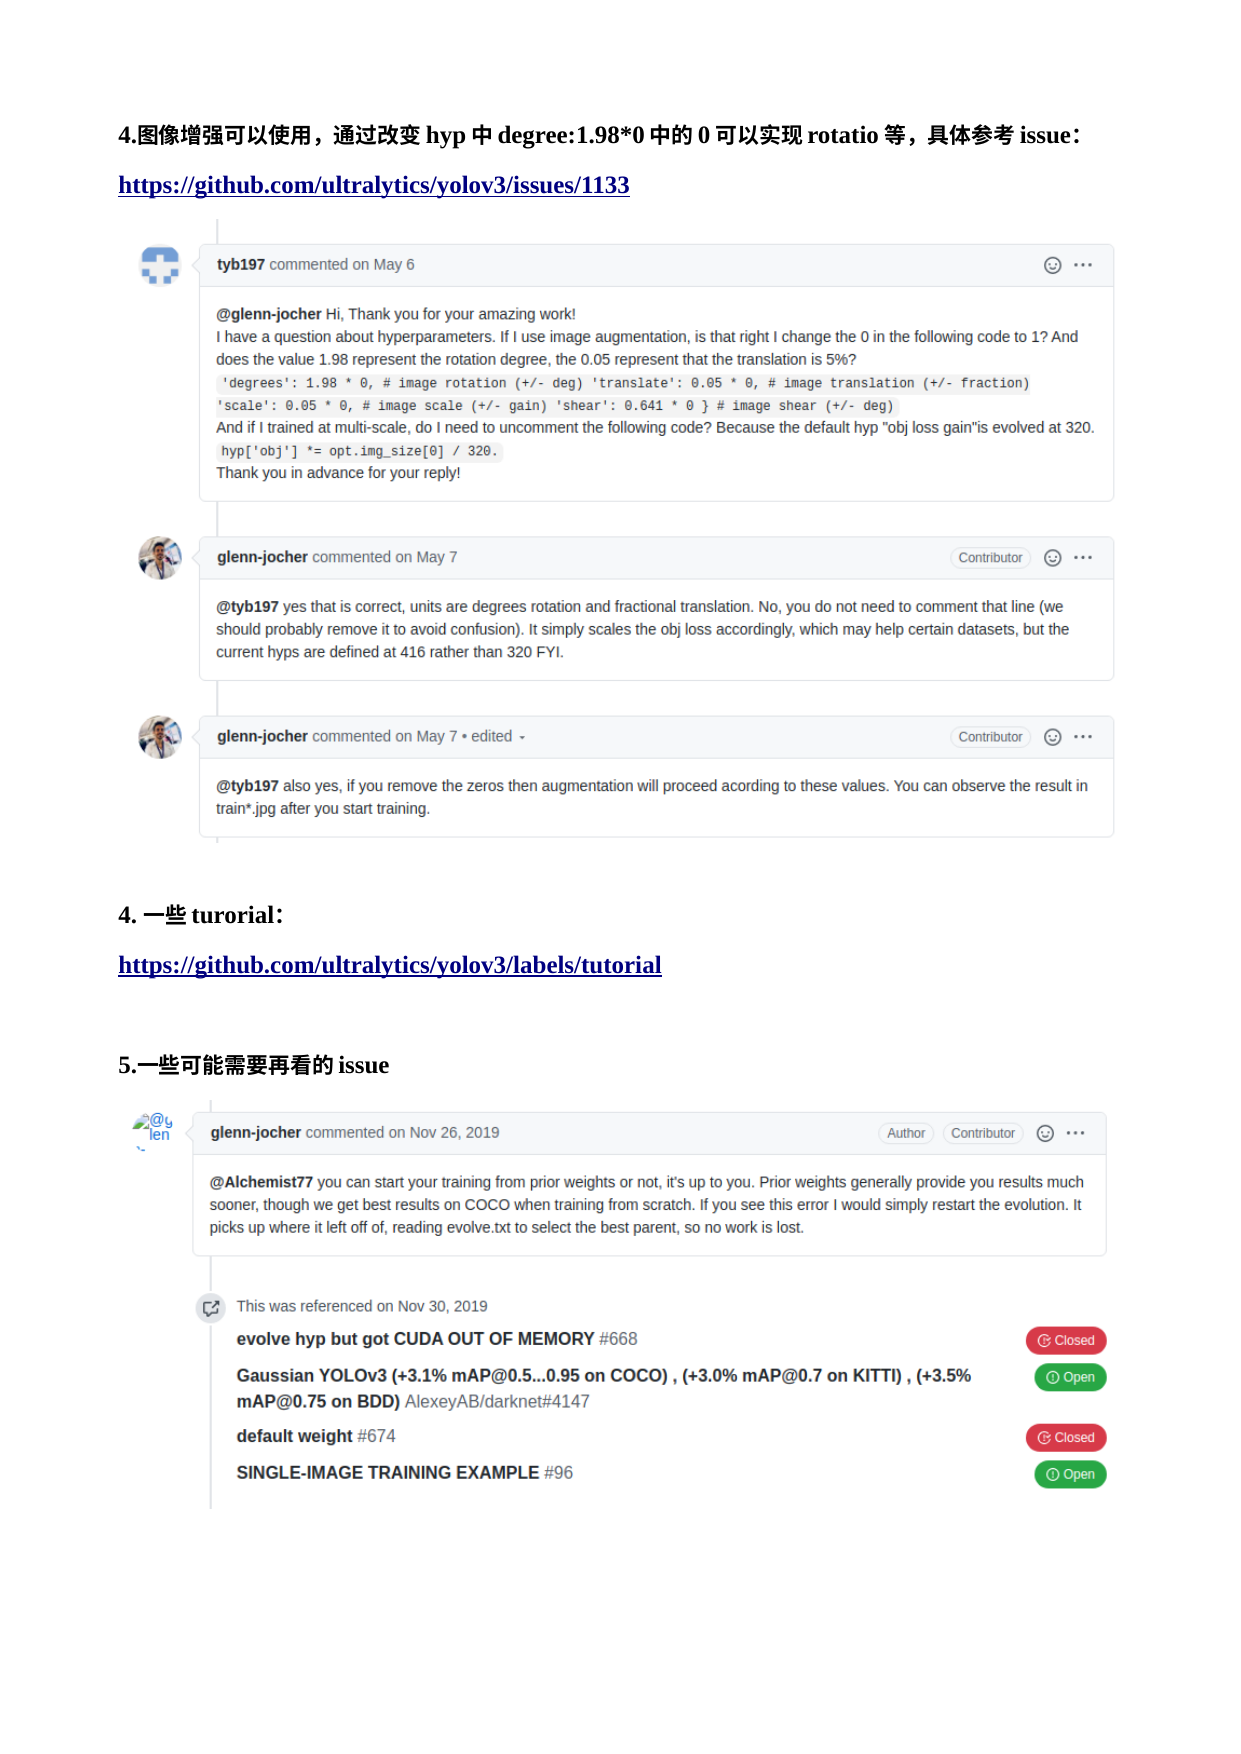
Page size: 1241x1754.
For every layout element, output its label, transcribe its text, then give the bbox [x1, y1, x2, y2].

text 4. 一些turorial： [118, 898, 1122, 929]
text https://github.com/ultralytics/yolov3/issues/1133 [118, 171, 1122, 199]
text 4.图像增强可以使用，通过改变hyp中degree:1.98*0中的0可以实现rotatio等，具体参考issue： [118, 118, 1122, 150]
picture [118, 219, 1123, 843]
picture [118, 1100, 1123, 1509]
text 5.一些可能需要再看的issue [118, 1048, 1122, 1080]
text https://github.com/ultralytics/yolov3/labels/tutorial [118, 950, 1122, 979]
